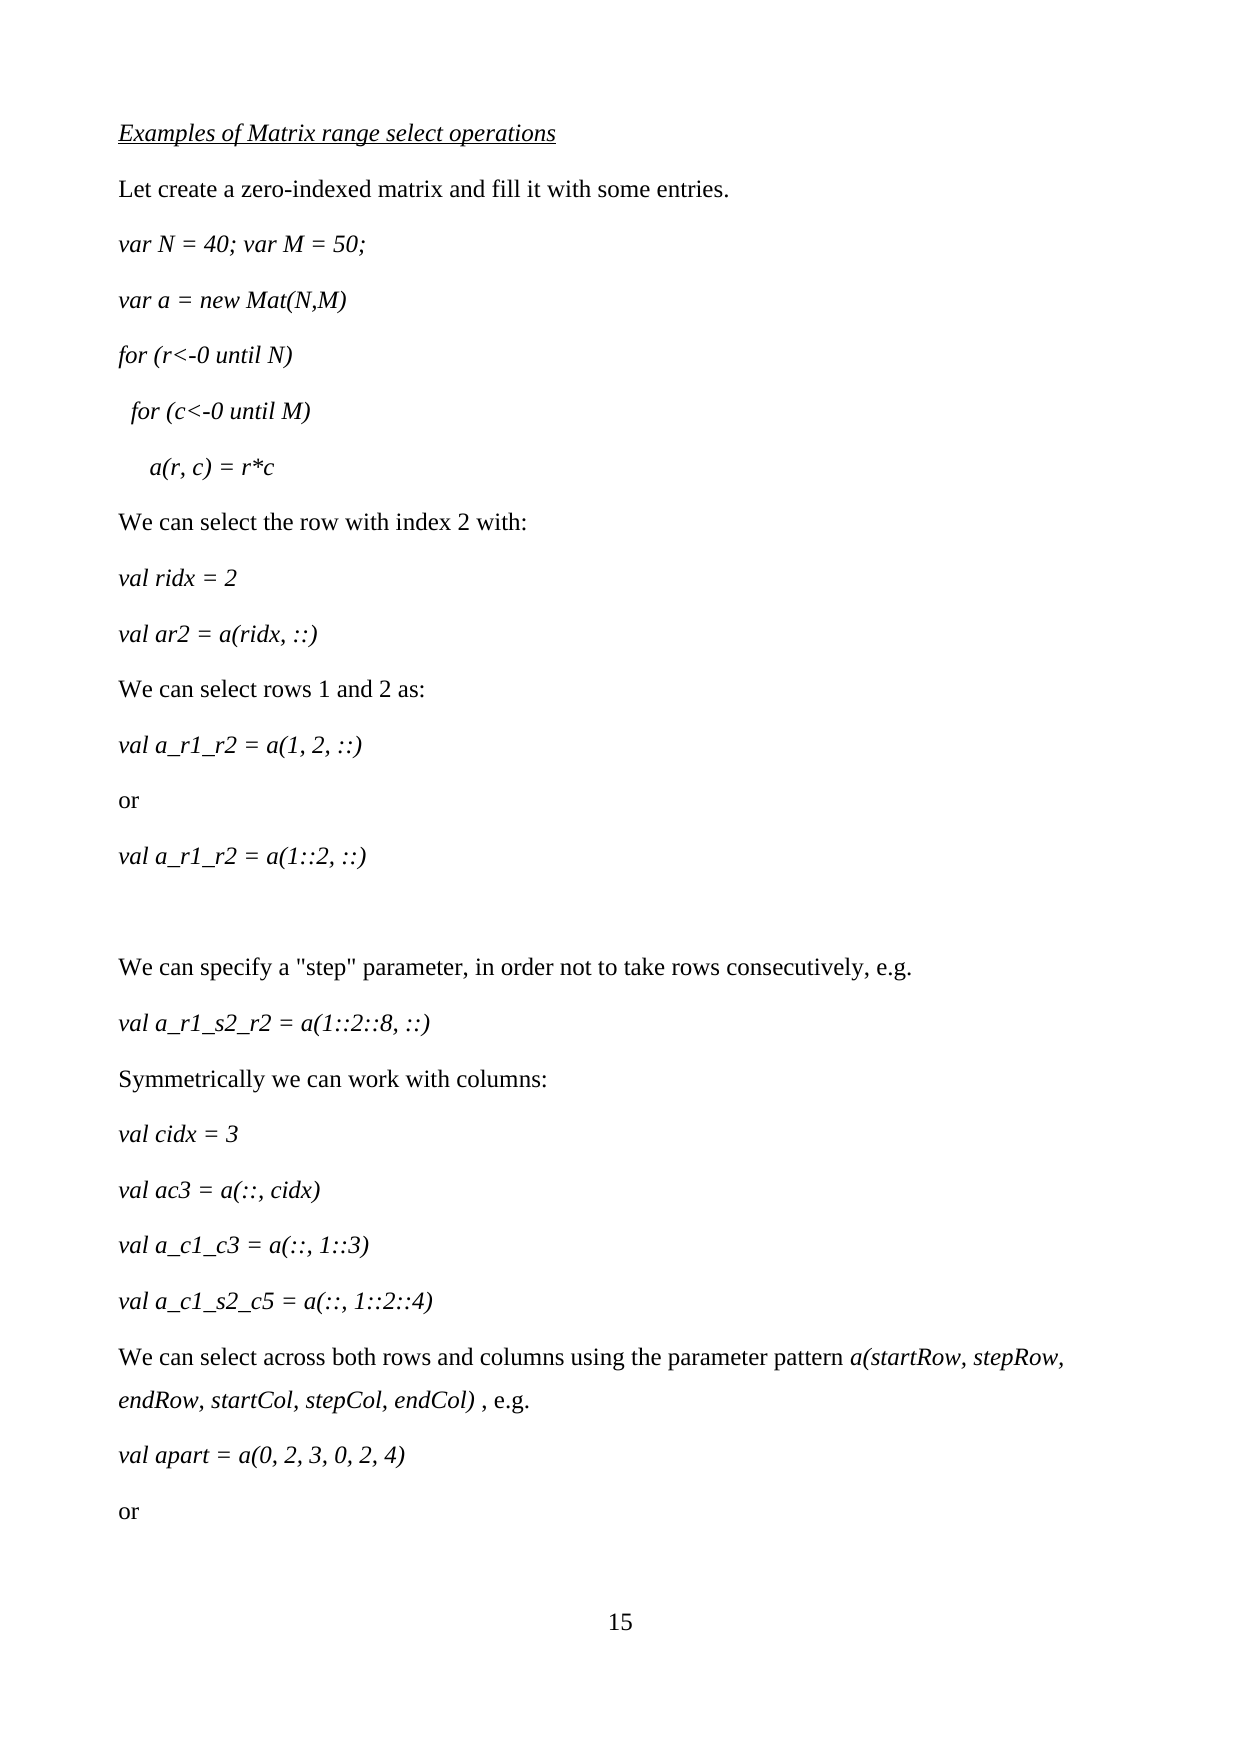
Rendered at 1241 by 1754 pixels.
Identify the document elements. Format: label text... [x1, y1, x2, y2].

text val a_c1_s2_c5 = a(::, 1::2::4) [118, 1286, 1122, 1315]
text a(r, c) = r*c [118, 452, 1122, 481]
text val a_r1_r2 = a(1, 2, ::) [118, 730, 1122, 759]
text val a_r1_r2 = a(1::2, ::) [118, 841, 1122, 870]
text for (r<-0 until N) [118, 341, 1122, 369]
text or [118, 1496, 1122, 1525]
text We can select rows 1 and 2 as: [118, 674, 1122, 703]
text var a = new Mat(N,M) [118, 285, 1122, 314]
text Symmetrically we can work with columns: [118, 1064, 1122, 1092]
text val a_c1_c3 = a(::, 1::3) [118, 1231, 1122, 1259]
text We can select across both rows and columns using the parameter pattern a(startRow, stepRow, endRow, startCol, stepCol, endCol) , e.g. [118, 1342, 1122, 1414]
text Examples of Matrix range select operations [118, 118, 1122, 147]
text val a_r1_s2_r2 = a(1::2::8, ::) [118, 1008, 1122, 1037]
text or [118, 786, 1122, 814]
text val ridx = 2 [118, 563, 1122, 592]
text val ar2 = a(ridx, ::) [118, 619, 1122, 647]
text Let create a zero-indexed matrix and fill it with some entries. [118, 174, 1122, 202]
text We can specify a "step" parameter, in order not to take rows consecutively, e.g. [118, 952, 1122, 981]
text var N = 40; var M = 50; [118, 229, 1122, 258]
text We can select the row with index 2 with: [118, 507, 1122, 536]
text val apart = a(0, 2, 3, 0, 2, 4) [118, 1441, 1122, 1469]
text val cidx = 3 [118, 1119, 1122, 1148]
text for (c<-0 until M) [118, 396, 1122, 425]
text val ac3 = a(::, cidx) [118, 1175, 1122, 1204]
